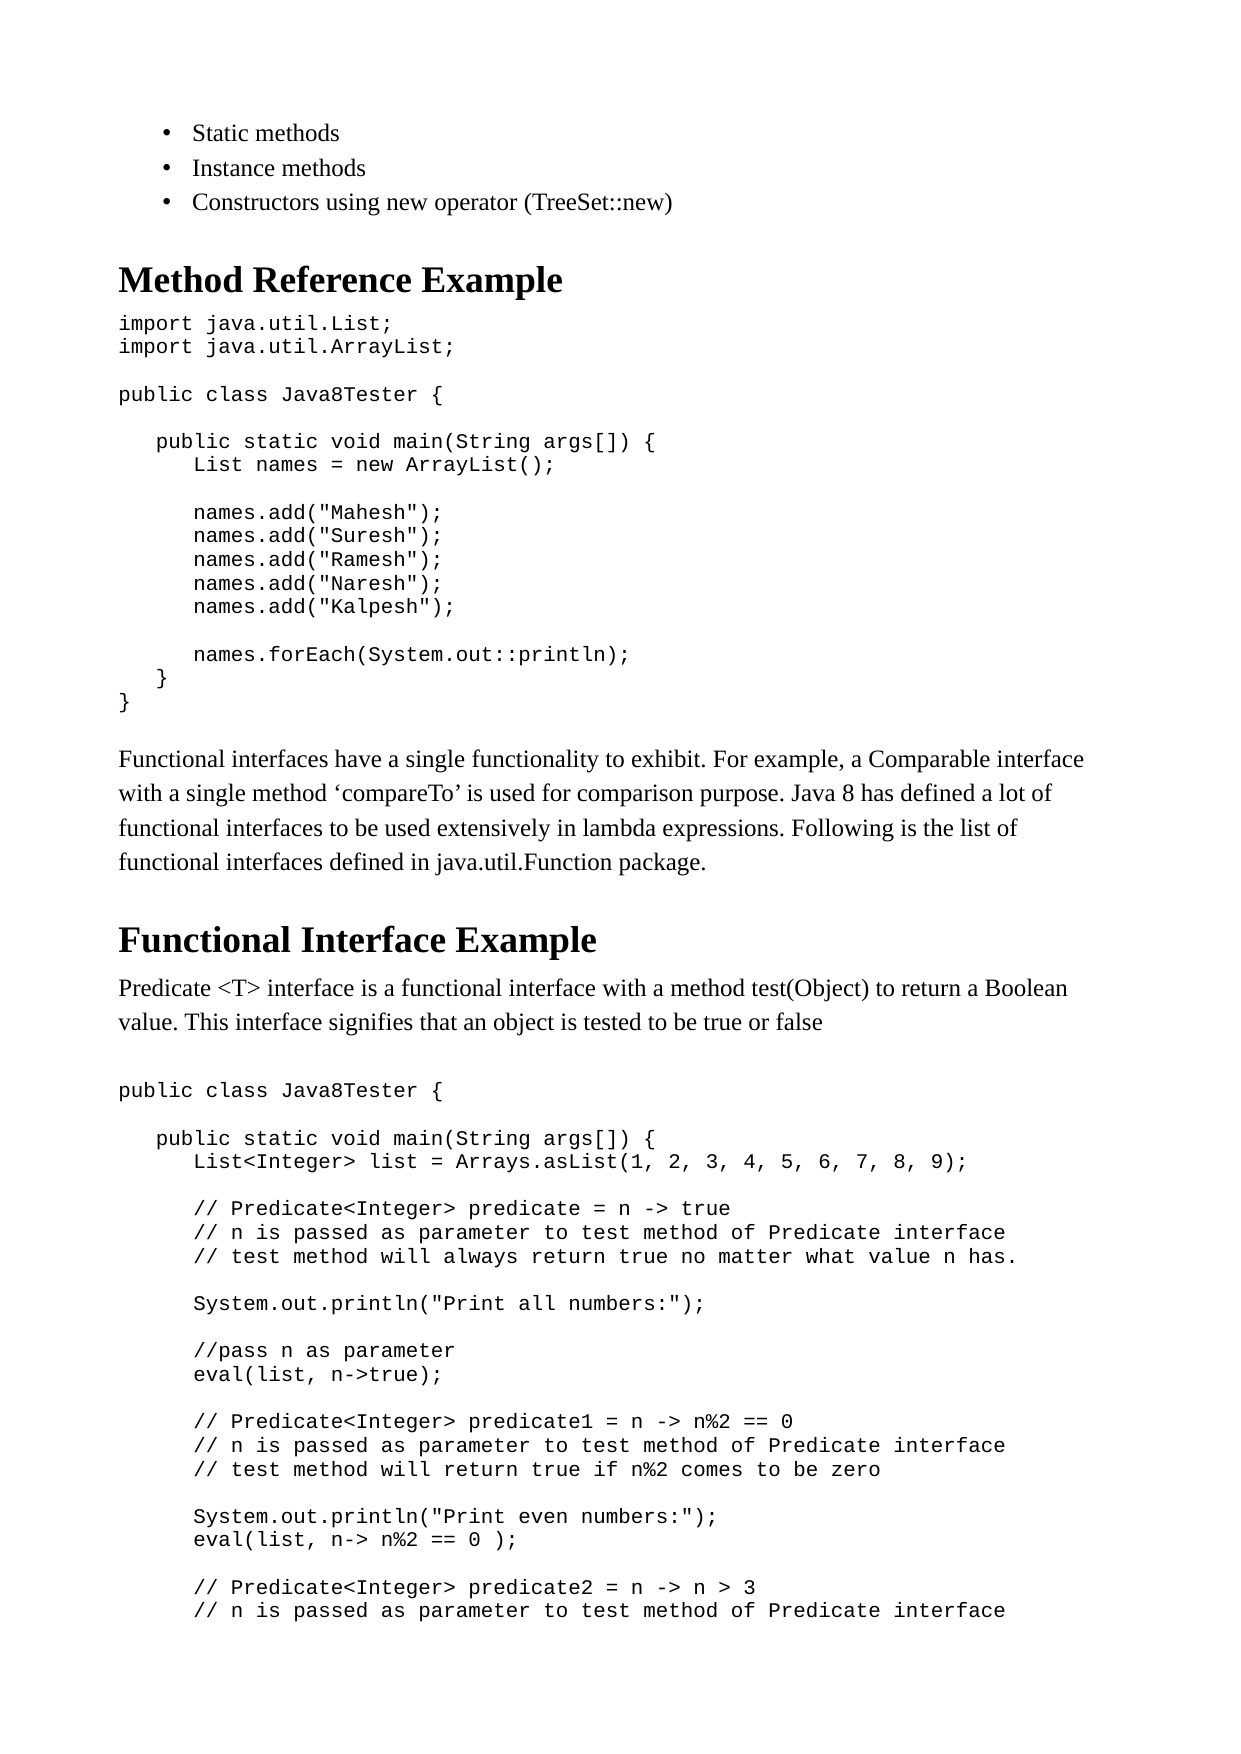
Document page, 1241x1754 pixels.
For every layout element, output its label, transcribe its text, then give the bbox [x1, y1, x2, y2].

text names.forEach(System.out::println); [118, 644, 1122, 667]
text } [118, 691, 1122, 714]
text // Predicate<Integer> predicate2 = n -> n > 3 [118, 1577, 1122, 1600]
text eval(list, n-> n%2 == 0 ); [118, 1529, 1122, 1553]
list Instance methods [162, 153, 1122, 181]
text List<Integer> list = Arrays.asList(1, 2, 3, 4, 5, 6, 7, 8, 9); [118, 1151, 1122, 1175]
list Constructors using new operator (TreeSet::new) [162, 187, 1122, 216]
text // n is passed as parameter to test method of Predicate interface [118, 1435, 1122, 1458]
list Static methods [162, 118, 1122, 147]
subtitle Functional Interface Example [118, 917, 1122, 961]
text public static void main(String args[]) { [118, 1127, 1122, 1151]
text // Predicate<Integer> predicate = n -> true [118, 1198, 1122, 1222]
text System.out.println("Print all numbers:"); [118, 1293, 1122, 1317]
text public static void main(String args[]) { [118, 431, 1122, 454]
text names.add("Ramesh"); [118, 549, 1122, 573]
text eval(list, n->true); [118, 1364, 1122, 1388]
text Functional interfaces have a single functionality to exhibit. For example, a Comparable interface with a single method ‘compareTo’ is used for comparison purpose. Java 8 has defined a lot of functional interfaces to be used extensively in lambda expressions. Following is the list of functional interfaces defined in java.util.Function package. [118, 744, 1122, 876]
text // n is passed as parameter to test method of Predicate interface [118, 1600, 1122, 1624]
text import java.util.List; [118, 313, 1122, 336]
text import java.util.ArrayList; [118, 336, 1122, 360]
text public class Java8Tester { [118, 1080, 1122, 1104]
text // n is passed as parameter to test method of Predicate interface [118, 1222, 1122, 1246]
text // test method will always return true no matter what value n has. [118, 1246, 1122, 1269]
text names.add("Kalpesh"); [118, 596, 1122, 620]
text } [118, 667, 1122, 691]
text names.add("Suresh"); [118, 525, 1122, 549]
text names.add("Mahesh"); [118, 502, 1122, 525]
text // Predicate<Integer> predicate1 = n -> n%2 == 0 [118, 1411, 1122, 1435]
text public class Java8Tester { [118, 383, 1122, 407]
text System.out.println("Print even numbers:"); [118, 1506, 1122, 1529]
text Predicate <T> interface is a functional interface with a method test(Object) to return a Boolean value. This interface signifies that an object is tested to be true or false [118, 973, 1122, 1036]
text List names = new ArrayList(); [118, 454, 1122, 478]
text // test method will return true if n%2 comes to be zero [118, 1458, 1122, 1482]
text //pass n as parameter [118, 1340, 1122, 1364]
subtitle Method Reference Example [118, 257, 1122, 300]
text names.add("Naresh"); [118, 573, 1122, 596]
